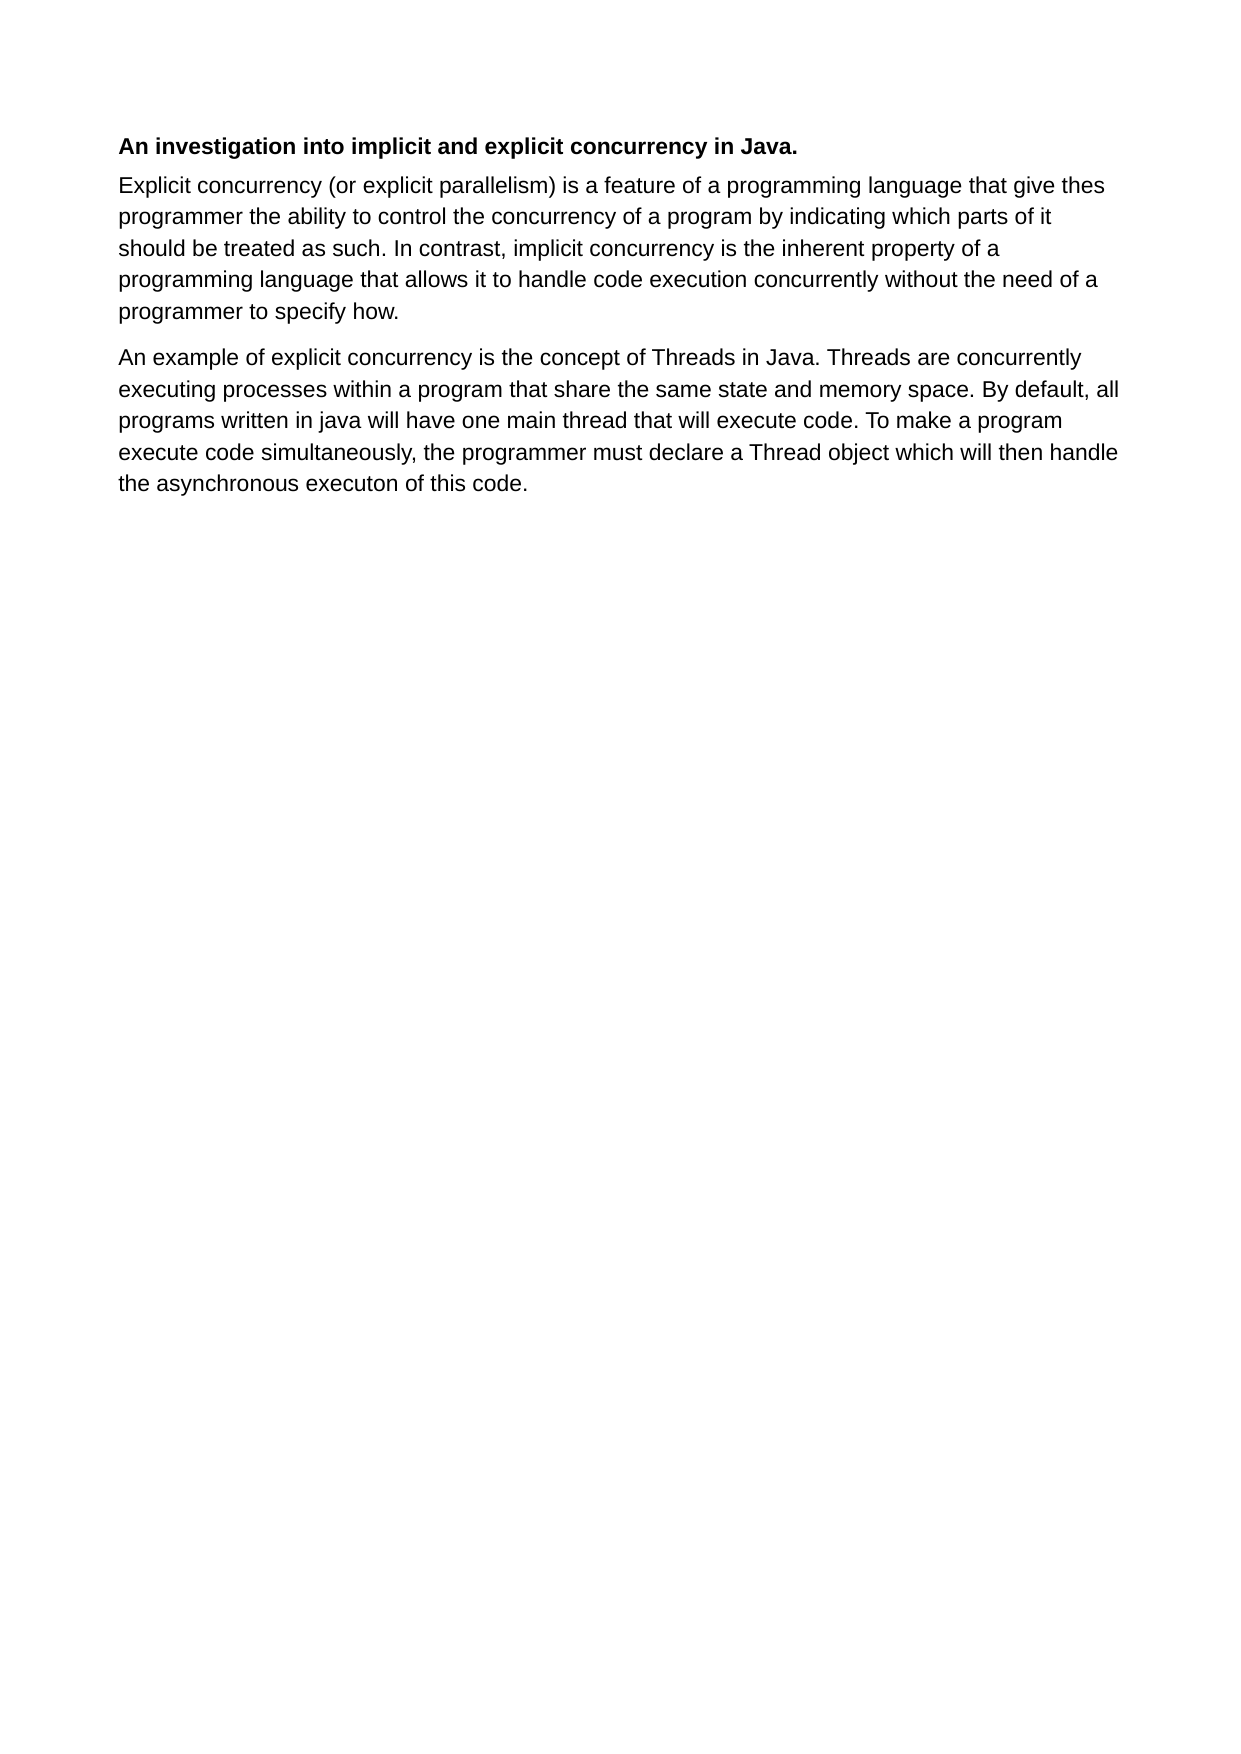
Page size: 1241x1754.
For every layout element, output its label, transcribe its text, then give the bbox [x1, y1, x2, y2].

text An example of explicit concurrency is the concept of Threads in Java. Threads are concurrently executing processes within a program that share the same state and memory space. By default, all programs written in java will have one main thread that will execute code. To make a program execute code simultaneously, the programmer must declare a Thread object which will then handle the asynchronous executon of this code. [118, 344, 1122, 497]
subtitle An investigation into implicit and explicit concurrency in Java. [118, 133, 1122, 159]
text Explicit concurrency (or explicit parallelism) is a feature of a programming language that give thes programmer the ability to control the concurrency of a program by indicating which parts of it should be treated as such. In contrast, implicit concurrency is the inherent property of a programming language that allows it to handle code execution concurrently without the need of a programmer to specify how. [118, 172, 1122, 324]
